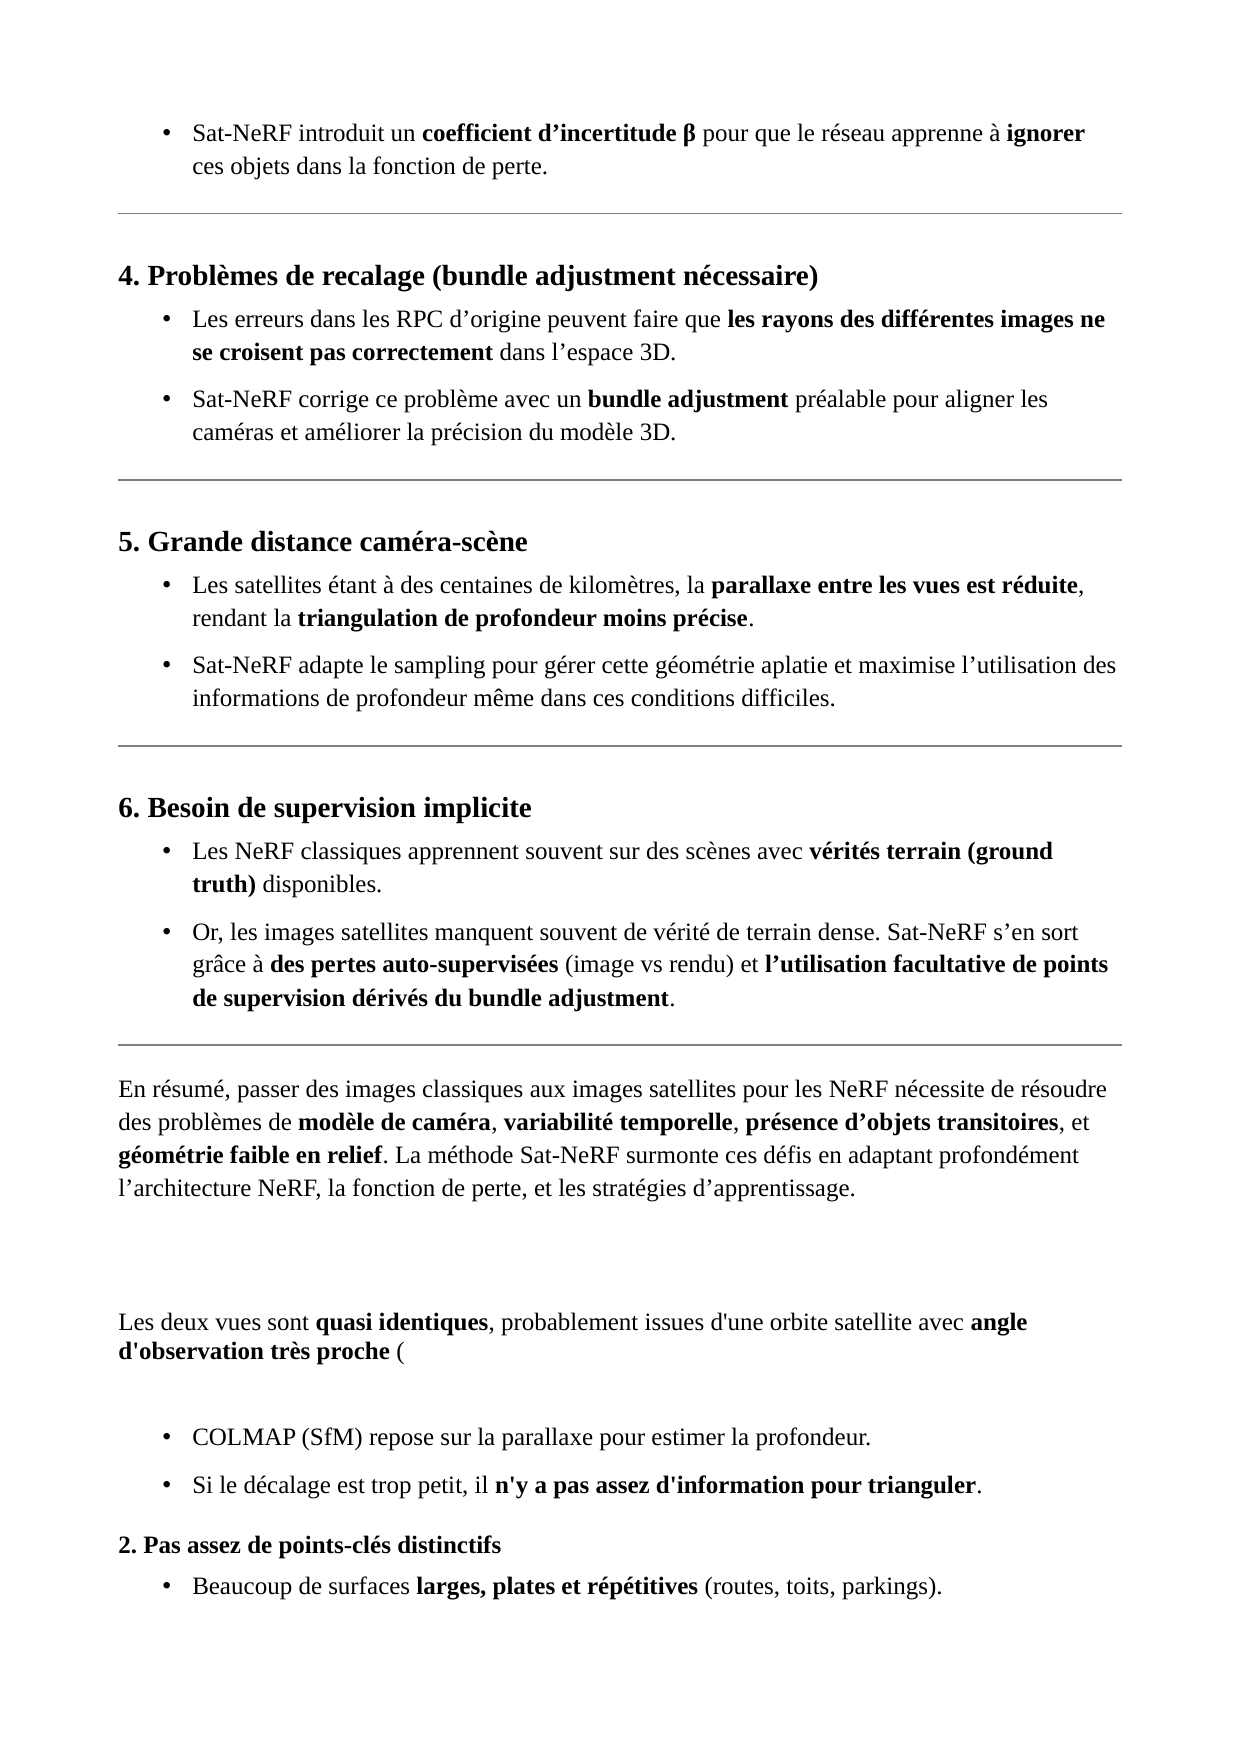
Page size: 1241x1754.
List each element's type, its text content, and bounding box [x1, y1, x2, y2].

list Beaucoup de surfaces larges, plates et répétitives (routes, toits, parkings). [162, 1571, 1122, 1600]
subtitle 5. Grande distance caméra-scène [118, 524, 1122, 557]
list Sat-NeRF introduit un coefficient d’incertitude β pour que le réseau apprenne à ignorer ces objets dans la fonction de perte. [162, 118, 1122, 180]
list Les erreurs dans les RPC d’origine peuvent faire que les rayons des différentes images ne se croisent pas correctement dans l’espace 3D. [162, 304, 1122, 365]
list Sat-NeRF corrige ce problème avec un bundle adjustment préalable pour aligner les caméras et améliorer la précision du modèle 3D. [162, 384, 1122, 446]
subtitle 2. Pas assez de points-clés distinctifs [118, 1530, 1122, 1559]
list Sat-NeRF adapte le sampling pour gérer cette géométrie aplatie et maximise l’utilisation des informations de profondeur même dans ces conditions difficiles. [162, 650, 1122, 712]
text Les deux vues sont quasi identiques, probablement issues d'une orbite satellite avec angle d'observation très proche ( [118, 1307, 1122, 1365]
list Or, les images satellites manquent souvent de vérité de terrain dense. Sat-NeRF s’en sort grâce à des pertes auto-supervisées (image vs rendu) et l’utilisation facultative de points de supervision dérivés du bundle adjustment. [162, 917, 1122, 1011]
subtitle 6. Besoin de supervision implicite [118, 790, 1122, 823]
list COLMAP (SfM) repose sur la parallaxe pour estimer la profondeur. [162, 1422, 1122, 1451]
text En résumé, passer des images classiques aux images satellites pour les NeRF nécessite de résoudre des problèmes de modèle de caméra, variabilité temporelle, présence d’objets transitoires, et géométrie faible en relief. La méthode Sat-NeRF surmonte ces défis en adaptant profondément l’architecture NeRF, la fonction de perte, et les stratégies d’apprentissage. [118, 1074, 1122, 1202]
list Si le décalage est trop petit, il n'y a pas assez d'information pour trianguler. [162, 1470, 1122, 1499]
list Les NeRF classiques apprennent souvent sur des scènes avec vérités terrain (ground truth) disponibles. [162, 836, 1122, 898]
list Les satellites étant à des centaines de kilomètres, la parallaxe entre les vues est réduite, rendant la triangulation de profondeur moins précise. [162, 570, 1122, 632]
subtitle 4. Problèmes de recalage (bundle adjustment nécessaire) [118, 258, 1122, 291]
